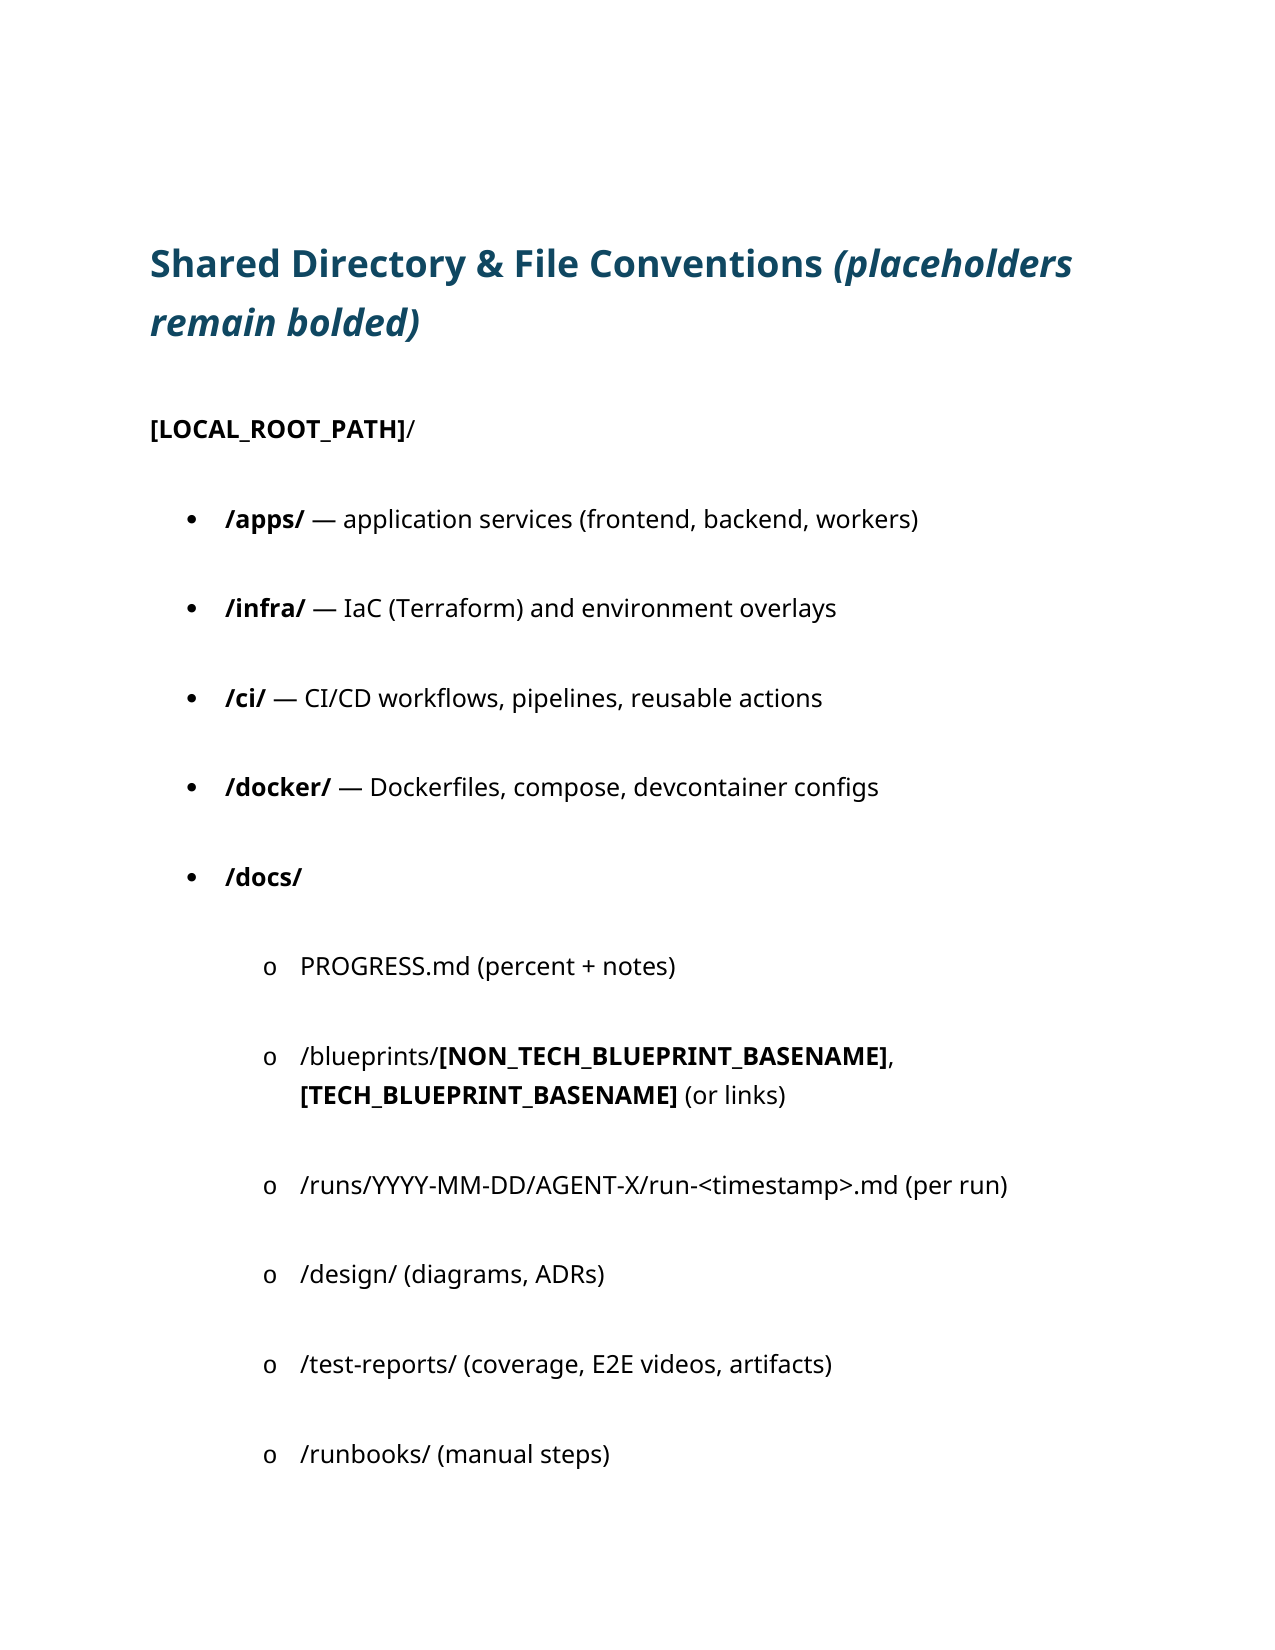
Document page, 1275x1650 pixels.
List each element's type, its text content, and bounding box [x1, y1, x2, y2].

list /docker/ — Dockerfiles, compose, devcontainer configs [187, 770, 1125, 804]
list PROGRESS.md (percent + notes) [262, 949, 1125, 983]
list /infra/ — IaC (Terraform) and environment overlays [187, 591, 1125, 625]
list /ci/ — CI/CD workflows, pipelines, reusable actions [187, 680, 1125, 714]
list /apps/ — application services (frontend, backend, workers) [187, 501, 1125, 535]
list /docs/ [187, 859, 1125, 893]
list /test‑reports/ (coverage, E2E videos, artifacts) [262, 1347, 1125, 1381]
list /runs/YYYY‑MM‑DD/AGENT‑X/run‑<timestamp>.md (per run) [262, 1167, 1125, 1202]
text [LOCAL_ROOT_PATH]/ [150, 412, 1125, 446]
list /runbooks/ (manual steps) [262, 1437, 1125, 1471]
list /design/ (diagrams, ADRs) [262, 1257, 1125, 1291]
subtitle Shared Directory & File Conventions (placeholders remain bolded) [150, 237, 1125, 347]
list /blueprints/[NON_TECH_BLUEPRINT_BASENAME], [TECH_BLUEPRINT_BASENAME] (or links) [262, 1038, 1125, 1112]
